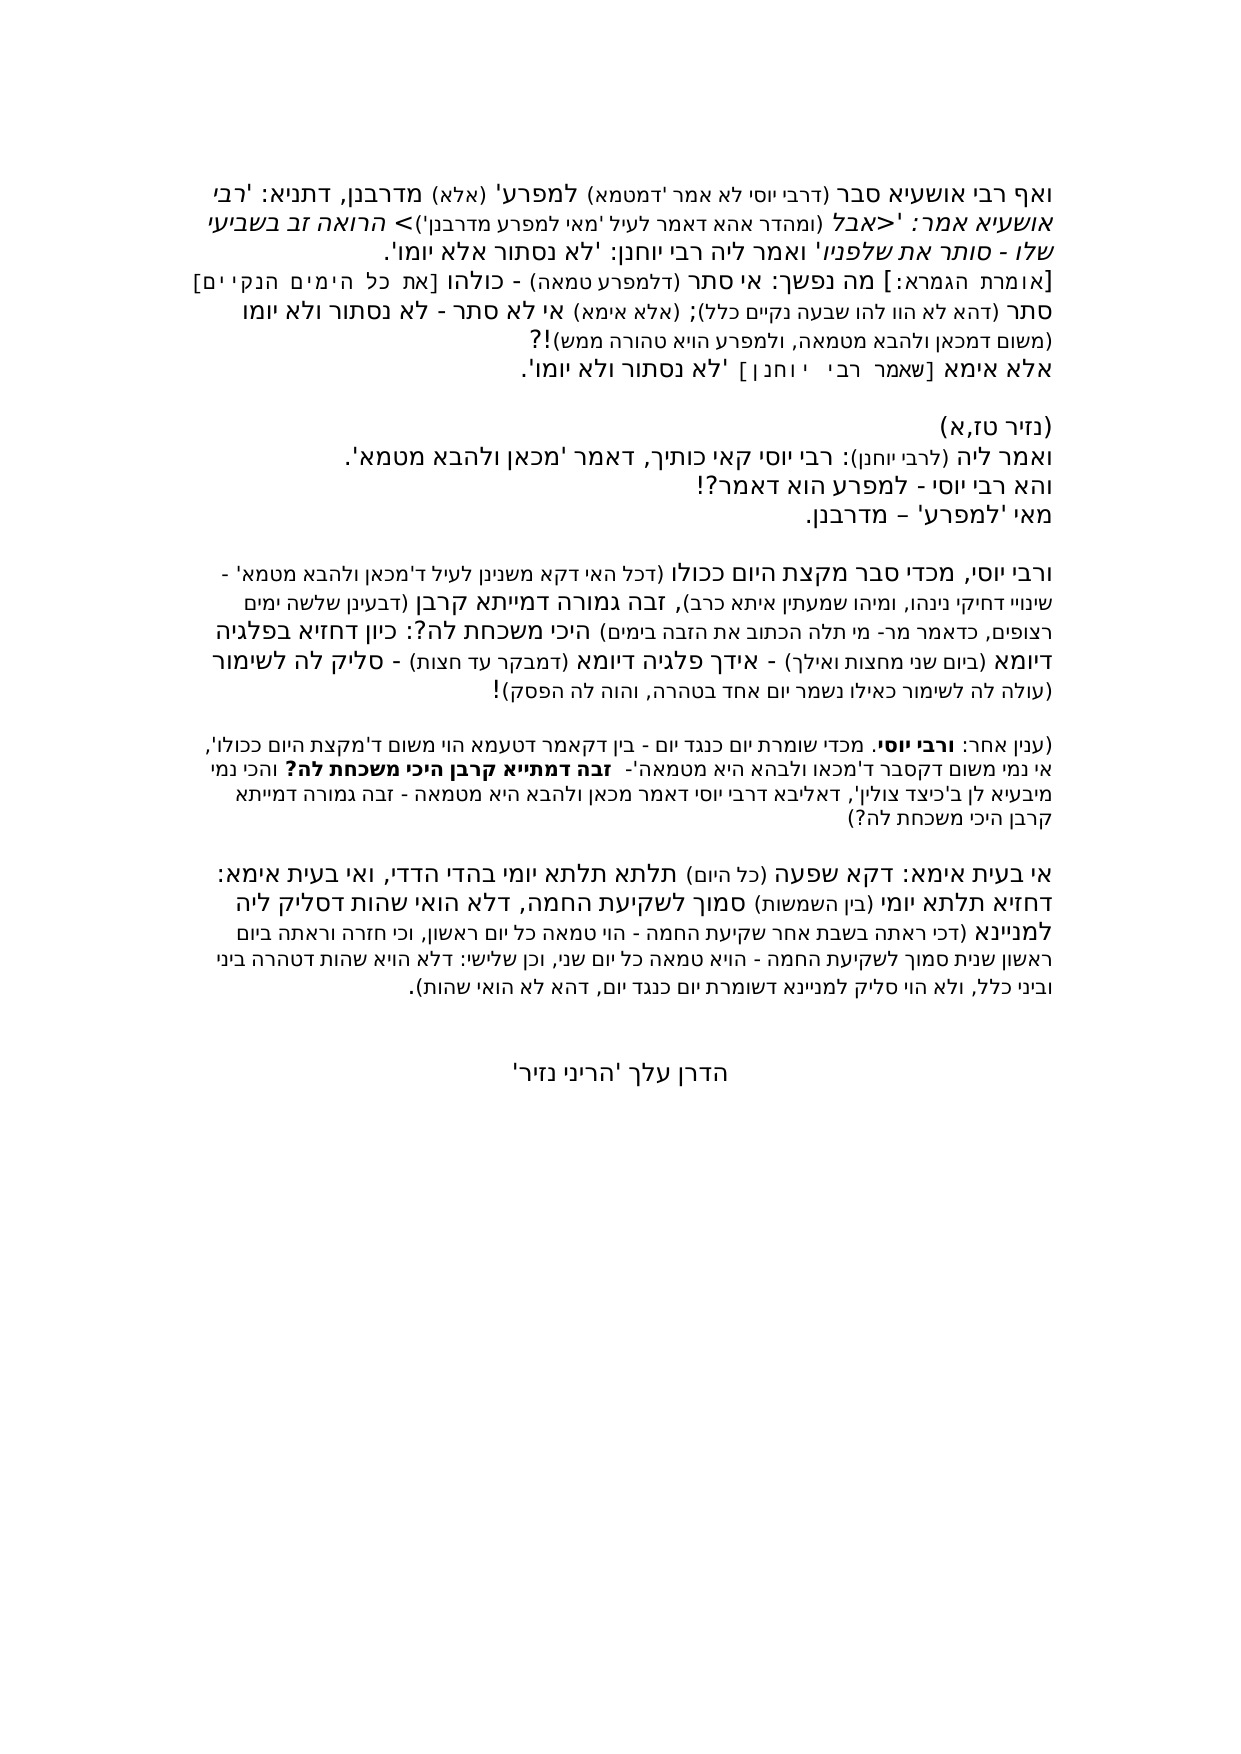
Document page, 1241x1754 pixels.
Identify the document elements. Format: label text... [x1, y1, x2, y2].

text (נזיר טז,א) [187, 413, 1053, 442]
text אי בעית אימא: דקא שפעה (כל היום) תלתא תלתא יומי בהדי הדדי, ואי בעית אימא: דחזיא תלתא יומי (בין השמשות) סמוך לשקיעת החמה, דלא הואי שהות דסליק ליה למניינא (דכי ראתה בשבת אחר שקיעת החמה - הוי טמאה כל יום ראשון, וכי חזרה וראתה ביום ראשון שנית סמוך לשקיעת החמה - הויא טמאה כל יום שני, וכן שלישי: דלא הויא שהות דטהרה ביני וביני כלל, ולא הוי סליק למניינא דשומרת יום כנגד יום, דהא לא הואי שהות). [187, 859, 1053, 1000]
text ואמר ליה (לרבי יוחנן): רבי יוסי קאי כותיך, דאמר 'מכאן ולהבא מטמא'. [187, 442, 1053, 471]
text מאי 'למפרע' – מדרבנן. [187, 500, 1053, 529]
text הדרן עלך 'הריני נזיר' [187, 1058, 1053, 1087]
text (ענין אחר: ורבי יוסי. מכדי שומרת יום כנגד יום - בין דקאמר דטעמא הוי משום ד'מקצת היום ככולו', אי נמי משום דקסבר ד'מכאו ולבהא היא מטמאה'- זבה דמתייא קרבן היכי משכחת לה? והכי נמי מיבעיא לן ב'כיצד צולין', דאליבא דרבי יוסי דאמר מכאן ולהבא היא מטמאה - זבה גמורה דמייתא קרבן היכי משכחת לה?) [187, 733, 1053, 830]
text אלא אימא [שאמר רבי יוחנן] 'לא נסתור ולא יומו'. [187, 354, 1053, 384]
text [אומרת הגמרא:] מה נפשך: אי סתר (דלמפרע טמאה) - כולהו [את כל הימים הנקיים] סתר (דהא לא הוו להו שבעה נקיים כלל); (אלא אימא) אי לא סתר - לא נסתור ולא יומו (משום דמכאן ולהבא מטמאה, ולמפרע הויא טהורה ממש)!? [187, 266, 1053, 354]
text ורבי יוסי, מכדי סבר מקצת היום ככולו (דכל האי דקא משנינן לעיל ד'מכאן ולהבא מטמא' - שינויי דחיקי נינהו, ומיהו שמעתין איתא כרב), זבה גמורה דמייתא קרבן (דבעינן שלשה ימים רצופים, כדאמר מר- מי תלה הכתוב את הזבה בימים) היכי משכחת לה?: כיון דחזיא בפלגיה דיומא (ביום שני מחצות ואילך) - אידך פלגיה דיומא (דמבקר עד חצות) - סליק לה לשימור (עולה לה לשימור כאילו נשמר יום אחד בטהרה, והוה לה הפסק)! [187, 558, 1053, 704]
text והא רבי יוסי - למפרע הוא דאמר?! [187, 471, 1053, 500]
text ואף רבי אושעיא סבר (דרבי יוסי לא אמר 'דמטמא) למפרע' (אלא) מדרבנן, דתניא: 'רבי אושעיא אמר: '<אבל (ומהדר אהא דאמר לעיל 'מאי למפרע מדרבנן')> הרואה זב בשביעי שלו - סותר את שלפניו' ואמר ליה רבי יוחנן: 'לא נסתור אלא יומו'. [187, 179, 1053, 266]
